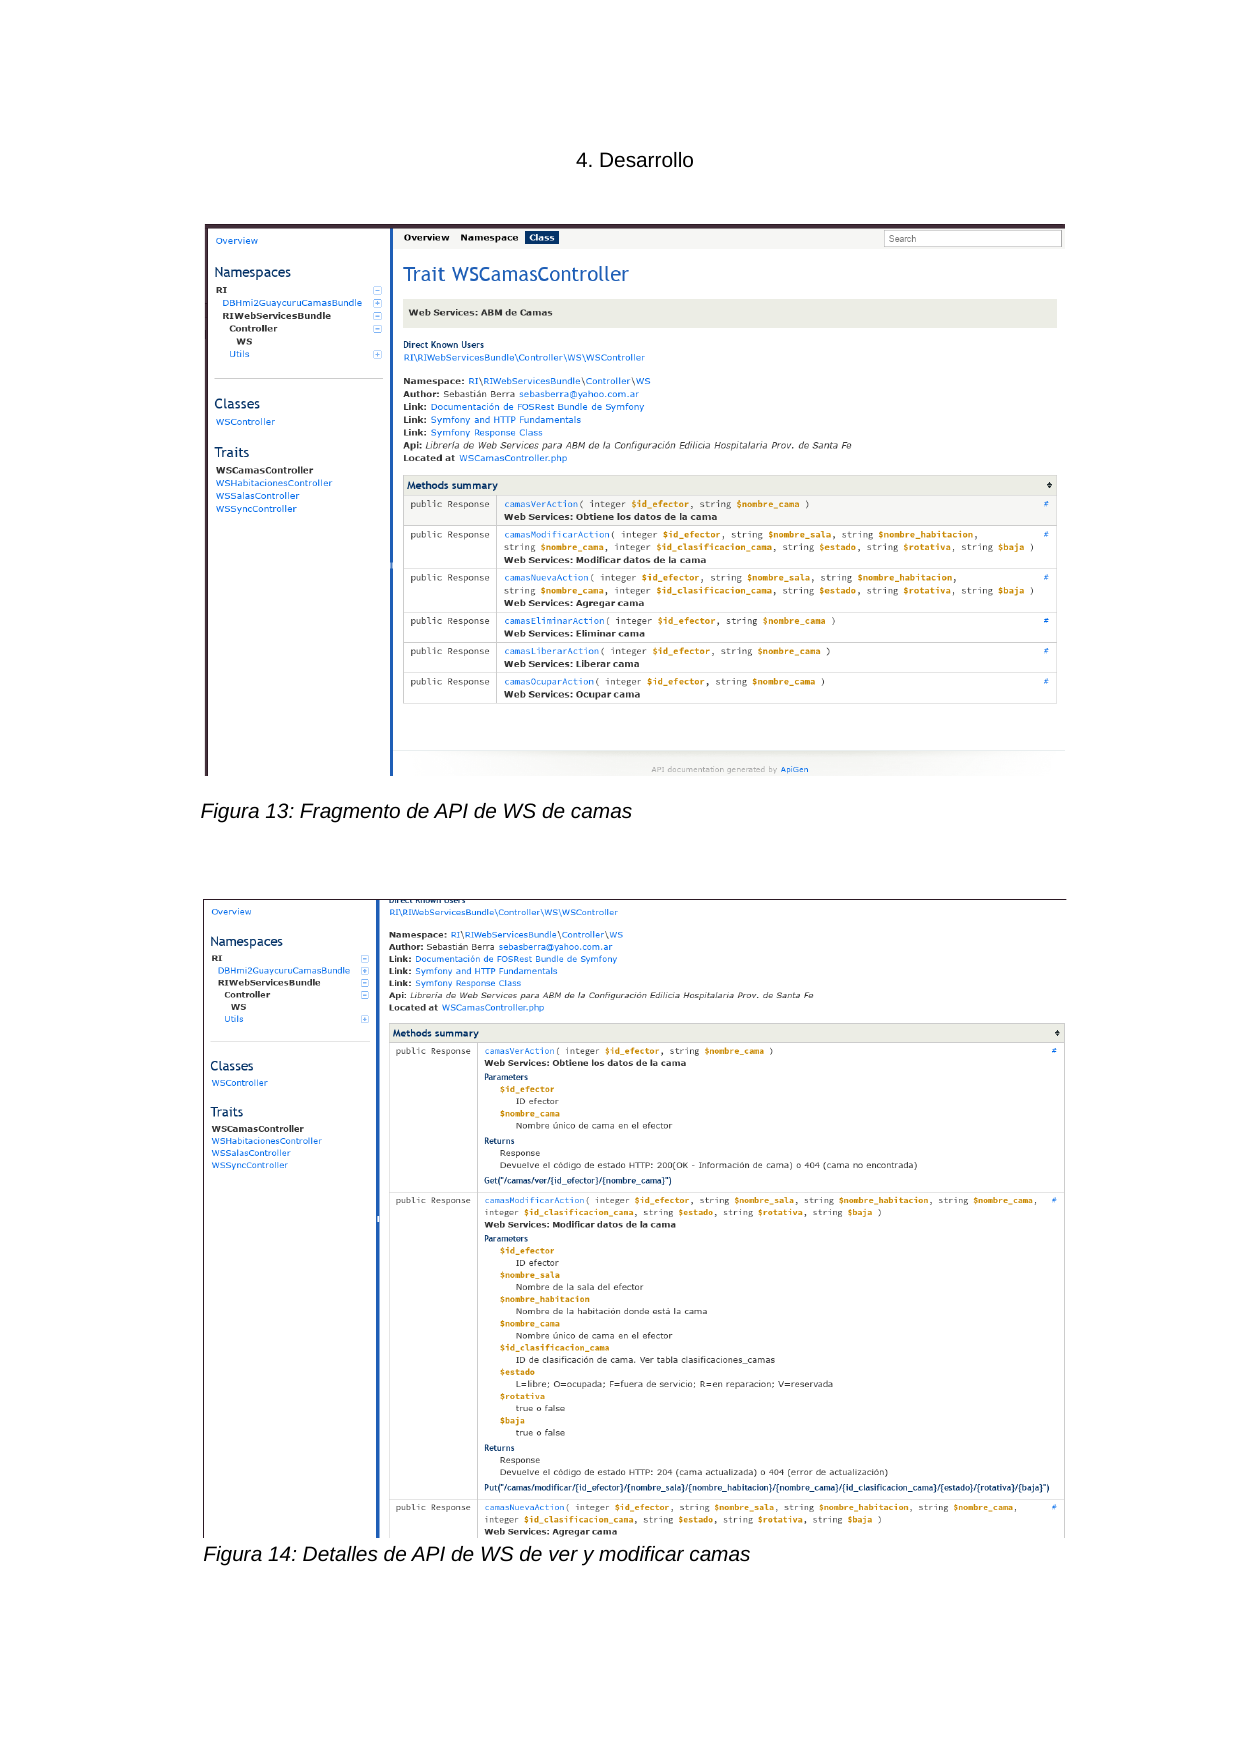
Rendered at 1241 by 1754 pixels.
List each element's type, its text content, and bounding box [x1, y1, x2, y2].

picture [203, 899, 1067, 1538]
picture [204, 224, 1065, 776]
text Figura 14: Detalles de API de WS de ver y modificar camas [203, 1538, 1067, 1566]
text Figura 13: Fragmento de API de WS de camas [200, 225, 1069, 823]
